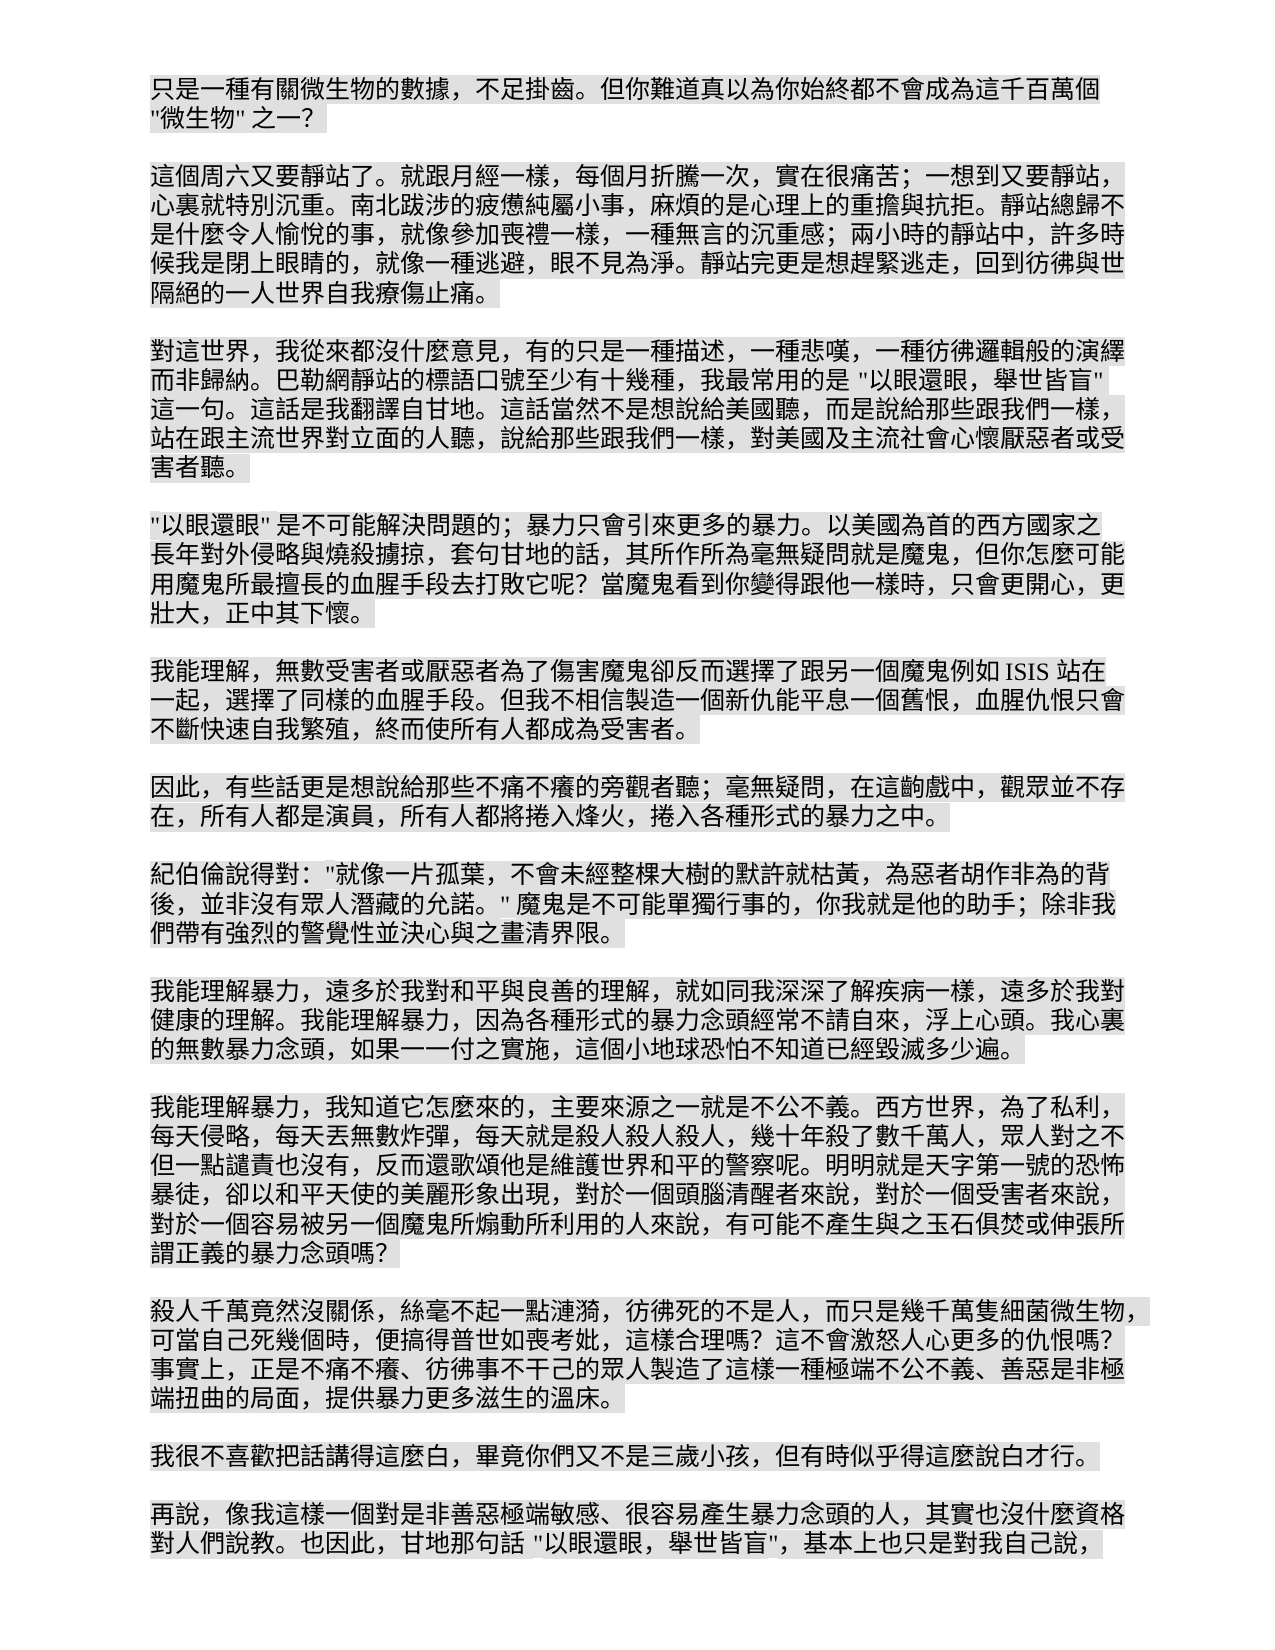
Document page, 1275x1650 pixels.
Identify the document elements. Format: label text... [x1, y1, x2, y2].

text Martin Scorsese 的 "Kundun" 裏頭那個 "達賴" 有點特異功能，逃亡前後，眼睛看看這裏看看那裏，便能說："I see a safe journey."，"I see a safe return." 我沒有特異功能，但照樣能預知未來，我能看到一個極其血腥恐怖的未來；千萬人伏屍，鮮血染紅的大地。許多時候，平靜愉悅的心，突然就會因此蒙上一層陰影，但我應該怎麼說或究竟要說幾百幾千次，大家才會相信我的預言呢？ 與其說預言，不如說是一種描述，描述已經發生的事。各位之所以不相信，只是因為災厄尚未降臨自己身上。我們的視野通常只及於周遭數人，及於島嶼一隅，更遠一點的世界就看不見了。我若告訴你一些血腥實況，數以千百萬人計，你聽了不痛不癢，千萬百萬彷彿只是一種有關微生物的數據，不足掛齒。但你難道真以為你始終都不會成為這千百萬個 "微生物" 之一？ 這個周六又要靜站了。就跟月經一樣，每個月折騰一次，實在很痛苦；一想到又要靜站，心裏就特別沉重。南北跋涉的疲憊純屬小事，麻煩的是心理上的重擔與抗拒。靜站總歸不是什麼令人愉悅的事，就像參加喪禮一樣，一種無言的沉重感；兩小時的靜站中，許多時候我是閉上眼睛的，就像一種逃避，眼不見為淨。靜站完更是想趕緊逃走，回到彷彿與世隔絕的一人世界自我療傷止痛。 對這世界，我從來都沒什麼意見，有的只是一種描述，一種悲嘆，一種彷彿邏輯般的演繹而非歸納。巴勒網靜站的標語口號至少有十幾種，我最常用的是 "以眼還眼，舉世皆盲" 這一句。這話是我翻譯自甘地。這話當然不是想說給美國聽，而是說給那些跟我們一樣，站在跟主流世界對立面的人聽，說給那些跟我們一樣，對美國及主流社會心懷厭惡者或受害者聽。 "以眼還眼" 是不可能解決問題的；暴力只會引來更多的暴力。以美國為首的西方國家之長年對外侵略與燒殺擄掠，套句甘地的話，其所作所為毫無疑問就是魔鬼，但你怎麼可能用魔鬼所最擅長的血腥手段去打敗它呢？當魔鬼看到你變得跟他一樣時，只會更開心，更壯大，正中其下懷。 我能理解，無數受害者或厭惡者為了傷害魔鬼卻反而選擇了跟另一個魔鬼例如ISIS 站在一起，選擇了同樣的血腥手段。但我不相信製造一個新仇能平息一個舊恨，血腥仇恨只會不斷快速自我繁殖，終而使所有人都成為受害者。 因此，有些話更是想說給那些不痛不癢的旁觀者聽；毫無疑問，在這齣戲中，觀眾並不存在，所有人都是演員，所有人都將捲入烽火，捲入各種形式的暴力之中。 紀伯倫說得對："就像一片孤葉，不會未經整棵大樹的默許就枯黃，為惡者胡作非為的背後，並非沒有眾人潛藏的允諾。" 魔鬼是不可能單獨行事的，你我就是他的助手；除非我們帶有強烈的警覺性並決心與之畫清界限。 我能理解暴力，遠多於我對和平與良善的理解，就如同我深深了解疾病一樣，遠多於我對健康的理解。我能理解暴力，因為各種形式的暴力念頭經常不請自來，浮上心頭。我心裏的無數暴力念頭，如果一一付之實施，這個小地球恐怕不知道已經毀滅多少遍。 我能理解暴力，我知道它怎麼來的，主要來源之一就是不公不義。西方世界，為了私利，每天侵略，每天丟無數炸彈，每天就是殺人殺人殺人，幾十年殺了數千萬人，眾人對之不但一點譴責也沒有，反而還歌頌他是維護世界和平的警察呢。明明就是天字第一號的恐怖暴徒，卻以和平天使的美麗形象出現，對於一個頭腦清醒者來說，對於一個受害者來說，對於一個容易被另一個魔鬼所煽動所利用的人來說，有可能不產生與之玉石俱焚或伸張所謂正義的暴力念頭嗎？ 殺人千萬竟然沒關係，絲毫不起一點漣漪，彷彿死的不是人，而只是幾千萬隻細菌微生物，可當自己死幾個時，便搞得普世如喪考妣，這樣合理嗎？這不會激怒人心更多的仇恨嗎？事實上，正是不痛不癢、彷彿事不干己的眾人製造了這樣一種極端不公不義、善惡是非極端扭曲的局面，提供暴力更多滋生的溫床。 我很不喜歡把話講得這麼白，畢竟你們又不是三歲小孩，但有時似乎得這麼說白才行。 再說，像我這樣一個對是非善惡極端敏感、很容易產生暴力念頭的人，其實也沒什麼資格對人們說教。也因此，甘地那句話 "以眼還眼，舉世皆盲"，基本上也只是對我自己說，說給自己聽。 但我不知道，哪一天，假若我也成為某種帝國血腥暴力的受害者而失去所有家人與朋友時，我是不是還能記住甘地這句話？但無論如何，我仍然相信這話是對的，問題只是在於我們究竟做不做得到。 最好是要做到，要不然，這場早已蔓延至少半個多世紀的戰火血腥，遲早會燒到所有人身上來。賓拉登和一行禪師分別有個共同的見解挺有道理，他們說："你不可能安全，除非所有人都安全。" 你不可能一直不斷去踐踏、殺害別人，卻期待自己能夠永保安康。 在一個世界裏，沒有人能成為旁觀者，所有這一切血腥與不公不義，都有你我的一份。魔鬼難道自身就能呼風喚雨？他總得要有各種信徒以及無數沉默的幫凶。 你看媒體，哪一個不是魔鬼的幫凶？幾乎所有媒體都在反覆歌頌魔鬼的話語，不斷扭曲事實真相與是非善惡。我的描述性預言是：我們遲早會為自己打造的這樣一種卑鄙血腥世界付出恐怖代價。這無須分析，無須推論，這只是一種事物之必然。 [150, 75, 1125, 1559]
